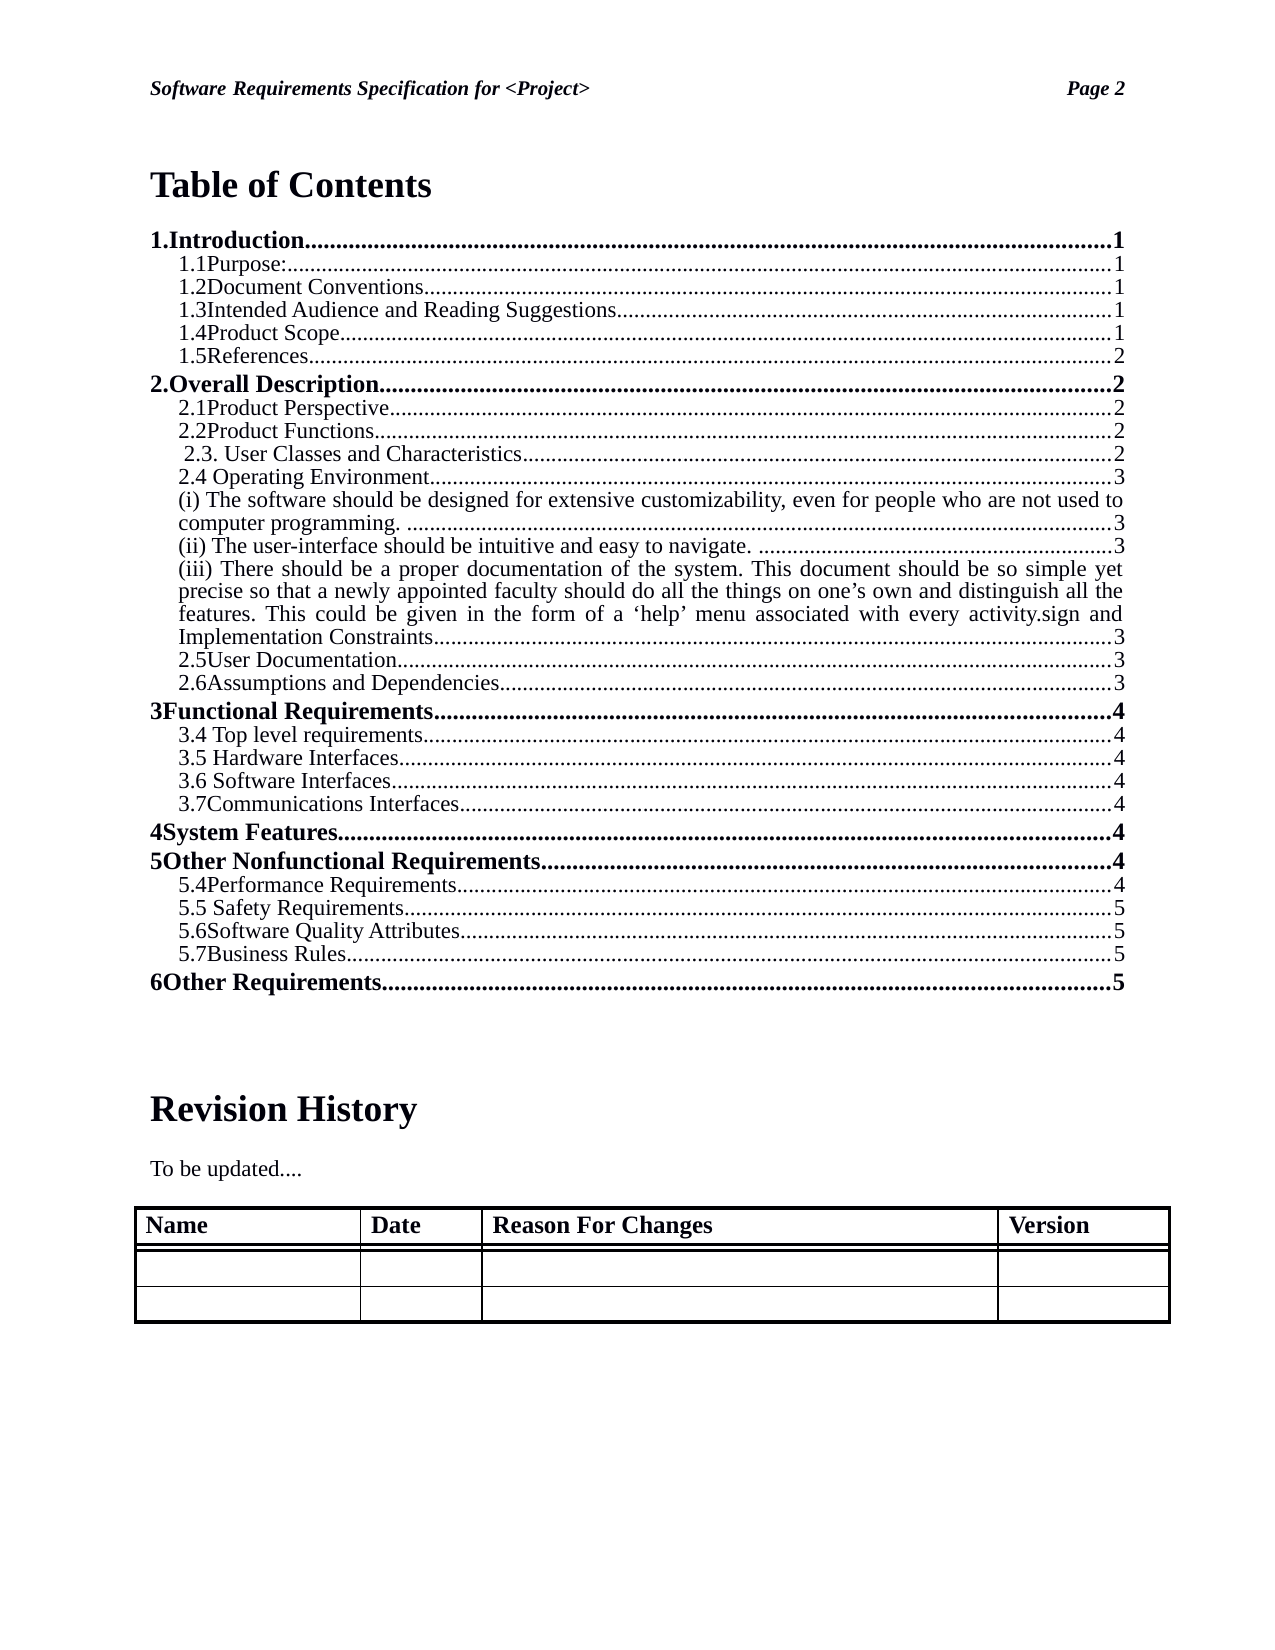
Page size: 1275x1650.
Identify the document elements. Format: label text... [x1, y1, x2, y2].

text 3.7Communications Interfaces 4 [178, 793, 1125, 816]
text 2.2Product Functions 2 [178, 420, 1125, 443]
text 2.3. User Classes and Characteristics 2 [178, 443, 1125, 466]
text 1.2Document Conventions 1 [178, 276, 1125, 299]
text 4System Features 4 [150, 822, 1125, 845]
table_header Date [361, 1210, 481, 1243]
text 2.5User Documentation 3 [178, 649, 1125, 672]
text 5.4Performance Requirements 4 [178, 874, 1125, 897]
table_cell [483, 1287, 997, 1320]
text 5.5 Safety Requirements 5 [178, 897, 1125, 920]
text 3.5 Hardware Interfaces 4 [178, 747, 1125, 770]
text Table of Contents [150, 162, 1125, 206]
text 5.7Business Rules 5 [178, 943, 1125, 966]
table_cell [361, 1287, 481, 1320]
table_cell [137, 1252, 360, 1286]
text 1.Introduction 1 [150, 231, 1125, 253]
text 1.1Purpose: 1 [178, 253, 1125, 276]
text 1.5References 2 [178, 345, 1125, 368]
text 6Other Requirements 5 [150, 972, 1125, 995]
text (i) The software should be designed for extensive customizability, even for people who are not used to computer programming. 3 [178, 489, 1125, 535]
table_cell [483, 1252, 997, 1286]
table_cell [999, 1287, 1168, 1320]
text 5.6Software Quality Attributes 5 [178, 920, 1125, 943]
table_header Name [137, 1210, 360, 1243]
text Revision History [150, 1087, 1125, 1130]
table_header Version [999, 1210, 1168, 1243]
text 2.Overall Description 2 [150, 374, 1125, 397]
table_cell [361, 1252, 481, 1286]
text 1.4Product Scope 1 [178, 322, 1125, 345]
text 5Other Nonfunctional Requirements 4 [150, 851, 1125, 874]
text 1.3Intended Audience and Reading Suggestions 1 [178, 299, 1125, 322]
table_header Reason For Changes [483, 1210, 997, 1243]
text 3.6 Software Interfaces 4 [178, 770, 1125, 793]
text (ii) The user-interface should be intuitive and easy to navigate. 3 [178, 535, 1125, 558]
text 2.4 Operating Environment 3 [178, 466, 1125, 489]
text 2.1Product Perspective 2 [178, 397, 1125, 420]
text To be updated.... [150, 1155, 1125, 1181]
text 3.4 Top level requirements 4 [178, 724, 1125, 747]
text 3Functional Requirements 4 [150, 701, 1125, 724]
text 2.6Assumptions and Dependencies 3 [178, 672, 1125, 695]
table_cell [999, 1252, 1168, 1286]
table_cell [137, 1287, 360, 1320]
text (iii) There should be a proper documentation of the system. This document should be so simple yet precise so that a newly appointed faculty should do all the things on one’s own and distinguish all the features. This could be given in the form of a ‘help’ menu associated with every activity.sign and Implementation Constraints 3 [178, 558, 1125, 649]
